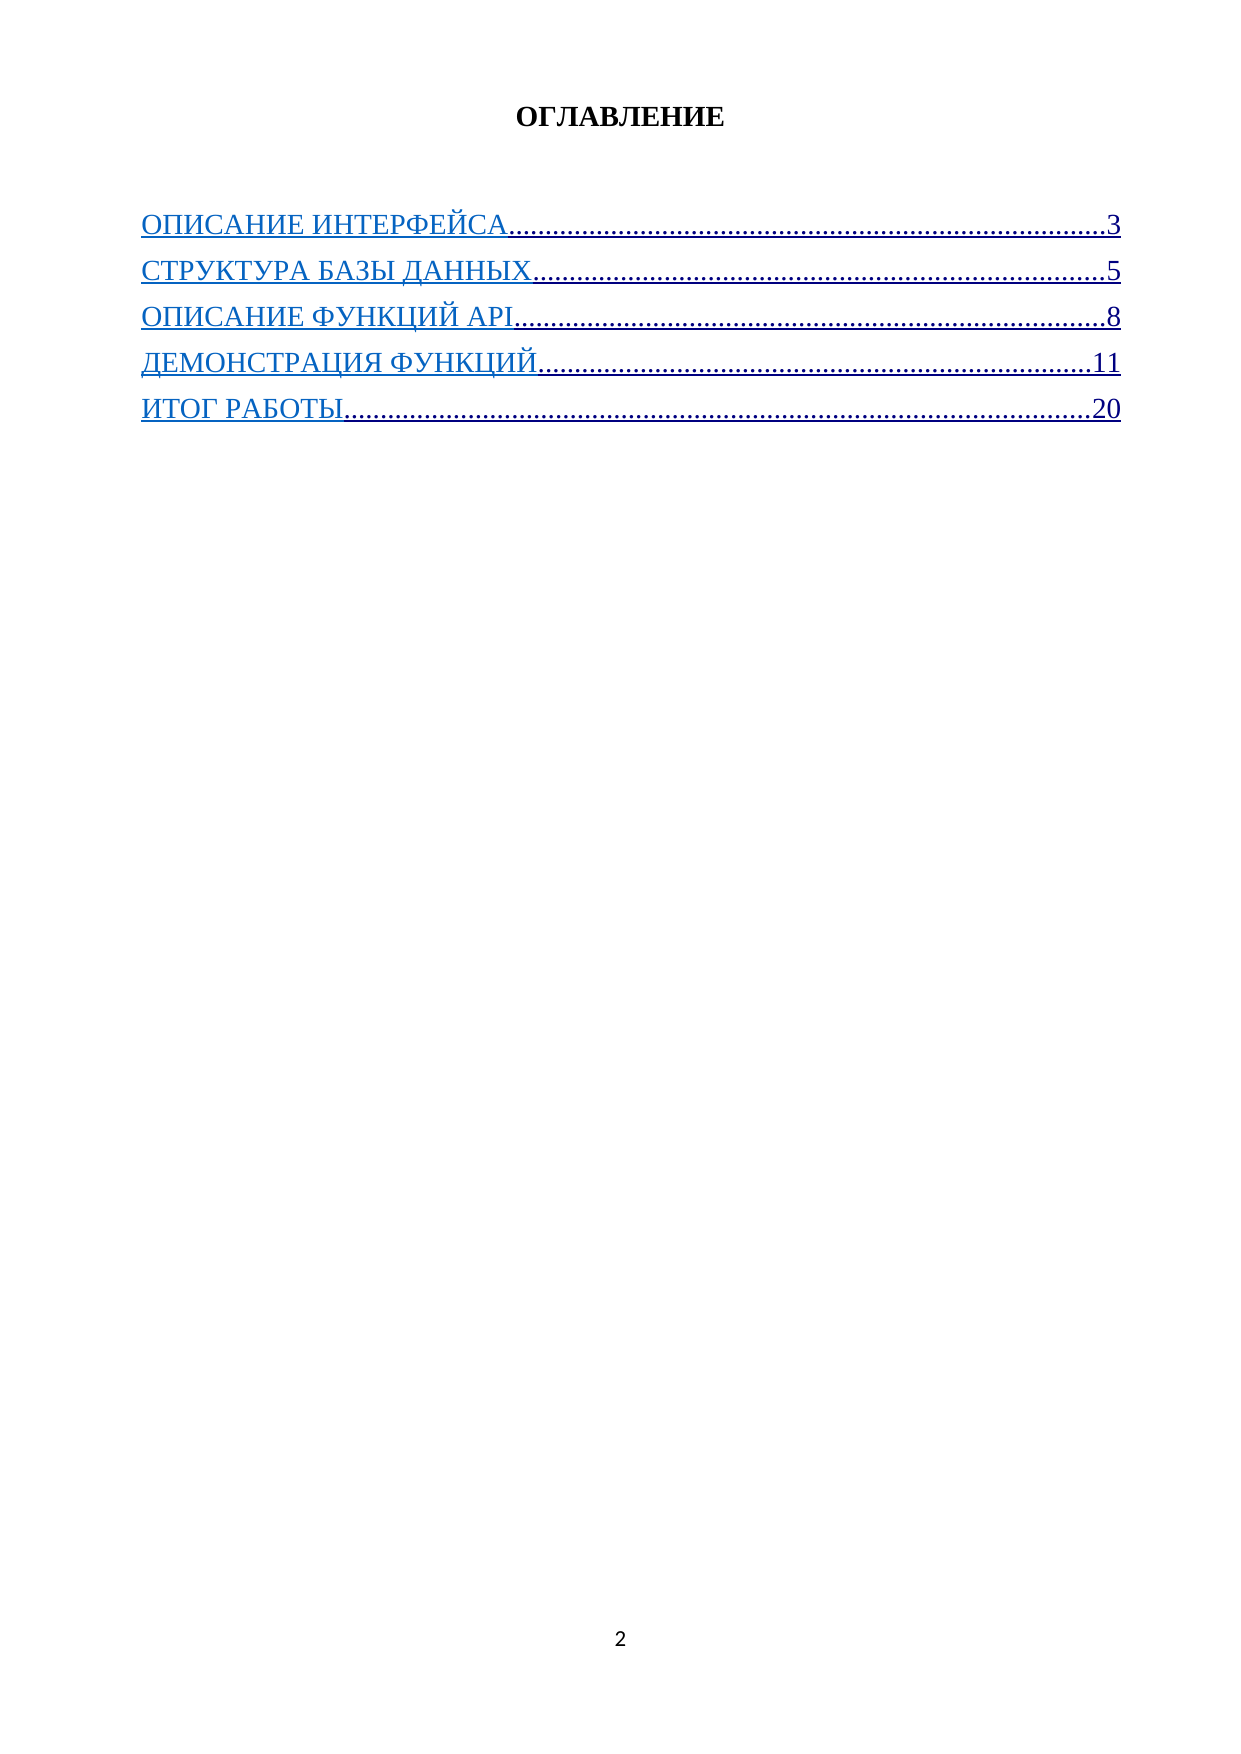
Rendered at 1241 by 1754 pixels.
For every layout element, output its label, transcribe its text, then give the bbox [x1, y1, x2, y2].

text ОГЛАВЛЕНИЕ [118, 99, 1122, 132]
text СТРУКТУРА БАЗЫ ДАННЫХ 5 [141, 253, 1122, 287]
text ОПИСАНИЕ ИНТЕРФЕЙСА 3 [141, 207, 1122, 241]
text ДЕМОНСТРАЦИЯ ФУНКЦИЙ 11 [141, 345, 1122, 379]
text ИТОГ РАБОТЫ 20 [141, 391, 1122, 425]
text ОПИСАНИЕ ФУНКЦИЙ API 8 [141, 299, 1122, 333]
